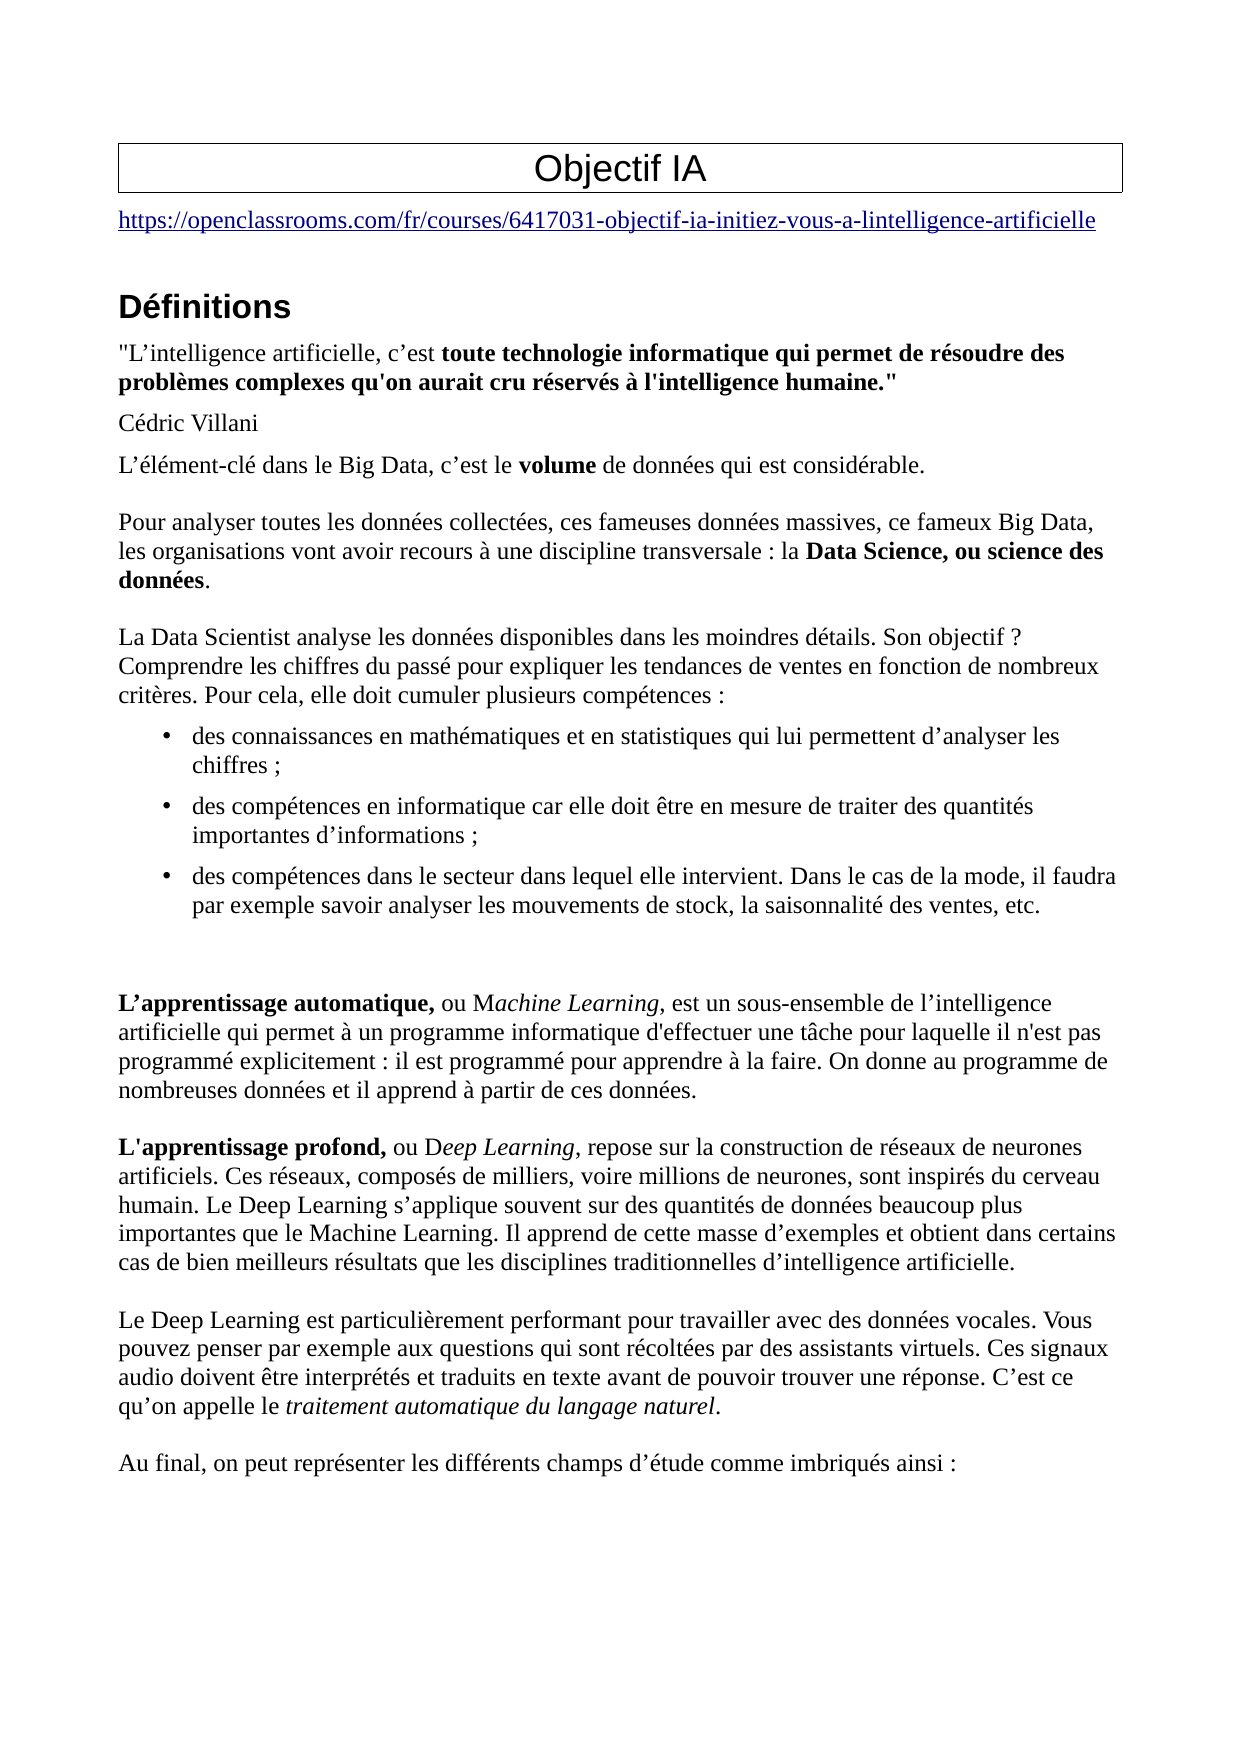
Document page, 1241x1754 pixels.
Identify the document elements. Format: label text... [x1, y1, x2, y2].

list des compétences en informatique car elle doit être en mesure de traiter des quantités importantes d’informations ; [162, 791, 1122, 848]
text Cédric Villani [118, 408, 1122, 437]
text L'apprentissage profond, ou Deep Learning, repose sur la construction de réseaux de neurones artificiels. Ces réseaux, composés de milliers, voire millions de neurones, sont inspirés du cerveau humain. Le Deep Learning s’applique souvent sur des quantités de données beaucoup plus importantes que le Machine Learning. Il apprend de cette masse d’exemples et obtient dans certains cas de bien meilleurs résultats que les disciplines traditionnelles d’intelligence artificielle. [118, 1132, 1122, 1276]
text Le Deep Learning est particulièrement performant pour travailler avec des données vocales. Vous pouvez penser par exemple aux questions qui sont récoltées par des assistants virtuels. Ces signaux audio doivent être interprétés et traduits en texte avant de pouvoir trouver une réponse. C’est ce qu’on appelle le traitement automatique du langage naturel. [118, 1305, 1122, 1420]
text L’apprentissage automatique, ou Machine Learning, est un sous-ensemble de l’intelligence artificielle qui permet à un programme informatique d'effectuer une tâche pour laquelle il n'est pas programmé explicitement : il est programmé pour apprendre à la faire. On donne au programme de nombreuses données et il apprend à partir de ces données. [118, 988, 1122, 1103]
text La Data Scientist analyse les données disponibles dans les moindres détails. Son objectif ? Comprendre les chiffres du passé pour expliquer les tendances de ventes en fonction de nombreux critères. Pour cela, elle doit cumuler plusieurs compétences : [118, 622, 1122, 708]
list des compétences dans le secteur dans lequel elle intervient. Dans le cas de la mode, il faudra par exemple savoir analyser les mouvements de stock, la saisonnalité des ventes, etc. [162, 861, 1122, 918]
text "L’intelligence artificielle, c’est toute technologie informatique qui permet de résoudre des problèmes complexes qu'on aurait cru réservés à l'intelligence humaine." [118, 338, 1122, 396]
text https://openclassrooms.com/fr/courses/6417031-objectif-ia-initiez-vous-a-lintelligence-artificielle [118, 205, 1122, 233]
subtitle Définitions [118, 287, 1122, 326]
subtitle Objectif IA [119, 144, 1122, 192]
text Au final, on peut représenter les différents champs d’étude comme imbriqués ainsi : [118, 1448, 1122, 1477]
list des connaissances en mathématiques et en statistiques qui lui permettent d’analyser les chiffres ; [162, 721, 1122, 778]
text L’élément-clé dans le Big Data, c’est le volume de données qui est considérable. [118, 450, 1122, 478]
text Pour analyser toutes les données collectées, ces fameuses données massives, ce fameux Big Data, les organisations vont avoir recours à une discipline transversale : la Data Science, ou science des données. [118, 507, 1122, 593]
